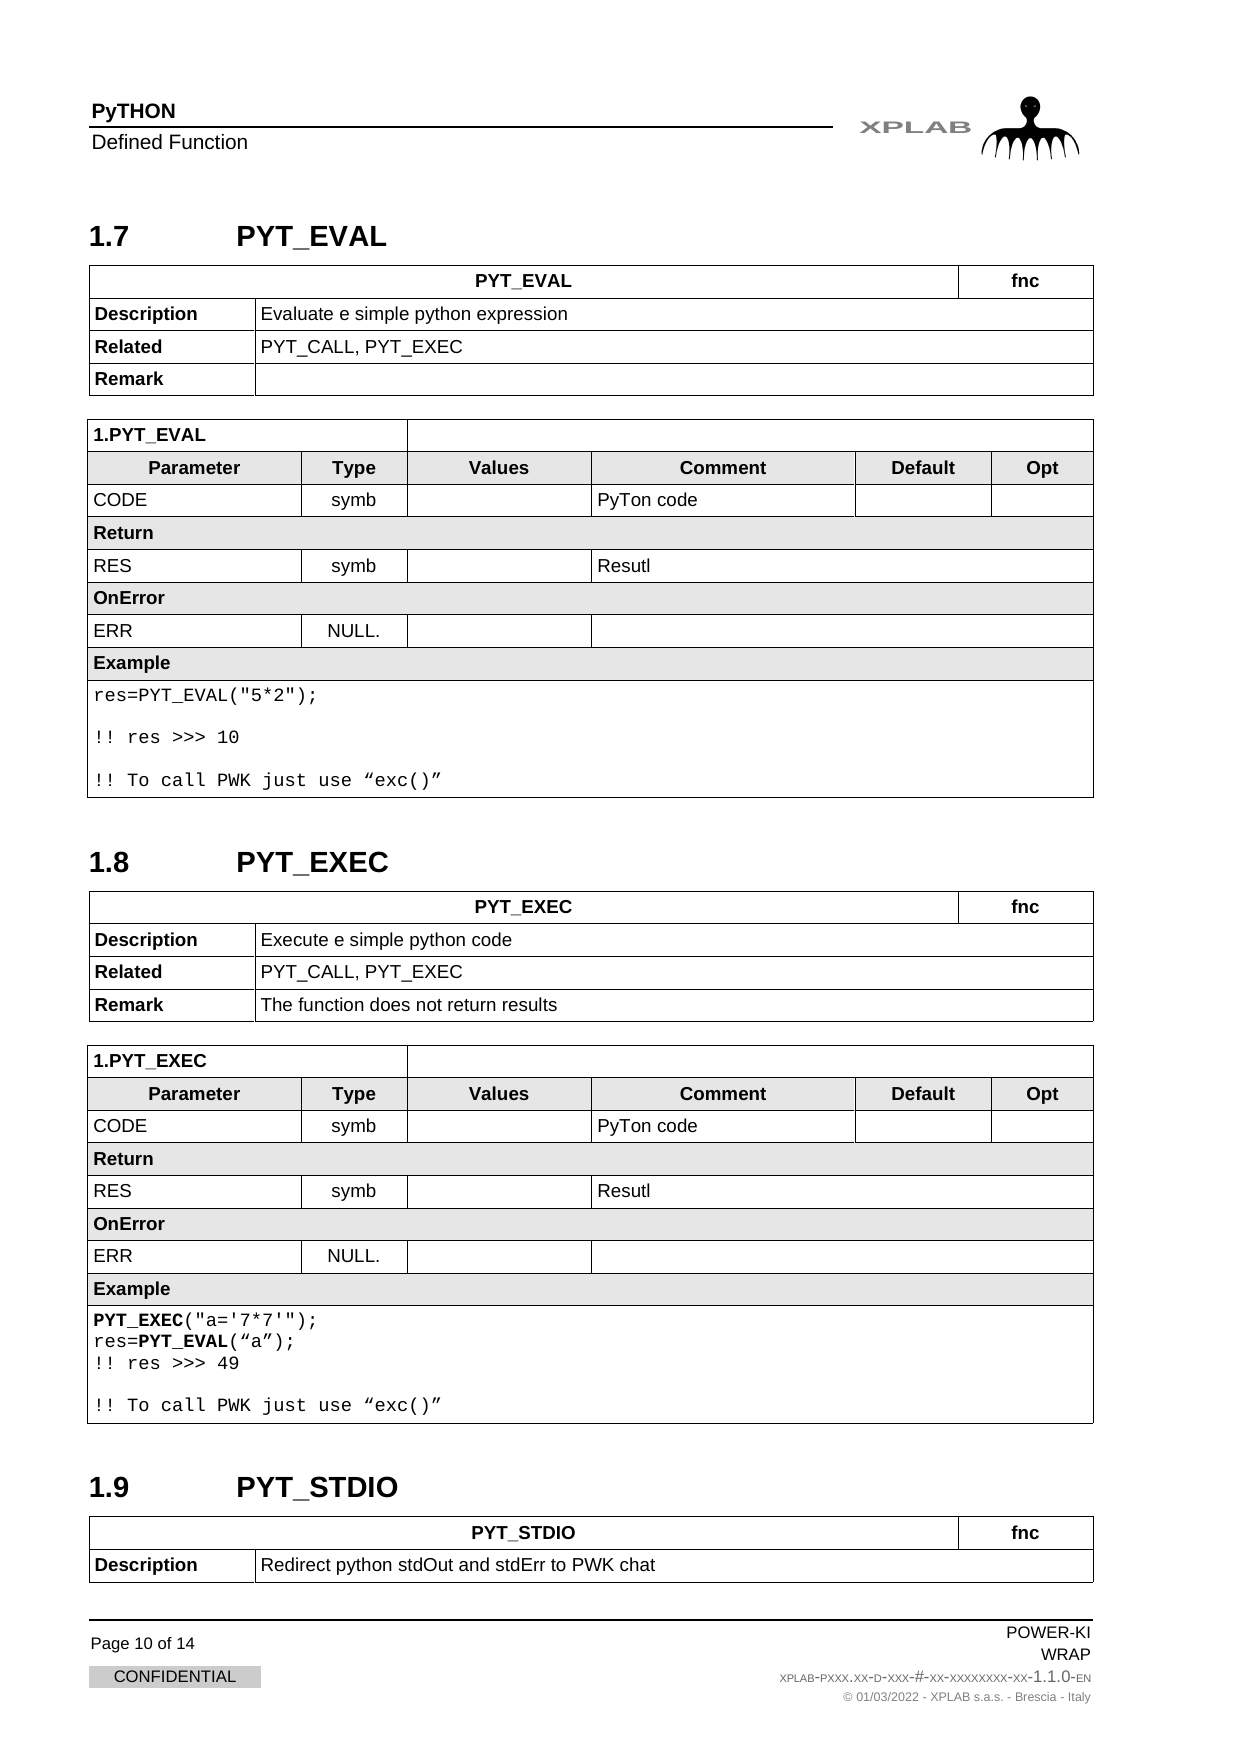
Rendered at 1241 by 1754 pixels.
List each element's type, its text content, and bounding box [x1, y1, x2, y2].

table_cell Description [90, 924, 254, 956]
table_cell PYT_EXEC("a='7*7'"); res=PYT_EVAL(“a”); !! res >>> 49 !! To call PWK just use “exc()” [88, 1306, 1093, 1423]
table_header PYT_STDIO [90, 1517, 958, 1549]
table_cell ERR [88, 1241, 301, 1273]
table_cell [408, 485, 591, 516]
table_cell Type [302, 452, 407, 484]
table_cell [856, 1111, 991, 1142]
table_header PYT_EXEC [90, 892, 958, 923]
table_header fnc [959, 1517, 1093, 1549]
table_cell [408, 1241, 591, 1273]
table_cell res=PYT_EVAL("5*2"); !! res >>> 10 !! To call PWK just use “exc()” [88, 681, 1093, 797]
table_cell CODE [88, 485, 301, 516]
table_cell CODE [88, 1111, 301, 1142]
table_cell Parameter [88, 452, 301, 484]
table_header fnc [959, 892, 1093, 923]
table_cell Parameter [88, 1078, 301, 1110]
table_cell Default [856, 1078, 991, 1110]
table_cell PyTon code [592, 485, 854, 516]
table_header PYT_EVAL [90, 266, 958, 298]
table_cell PyTon code [592, 1111, 854, 1142]
table_cell The function does not return results [256, 990, 1093, 1021]
table_cell [992, 1111, 1093, 1142]
table_cell [856, 485, 991, 516]
table_header 1.PYT_EVAL [88, 420, 407, 451]
table_cell Opt [992, 452, 1093, 484]
table_cell Description [90, 1550, 254, 1582]
table_cell Remark [90, 364, 254, 395]
table_cell [256, 364, 1093, 395]
table_cell RES [88, 1176, 301, 1208]
table_cell Example [88, 648, 1093, 680]
table_cell Return [88, 517, 1093, 549]
table_cell Evaluate e simple python expression [256, 299, 1093, 330]
table_cell [408, 615, 591, 647]
table_cell Description [90, 299, 254, 330]
table_cell Remark [90, 990, 254, 1021]
table_header 1.PYT_EXEC [88, 1046, 407, 1077]
table_cell Resutl [592, 1176, 1093, 1208]
table_cell [408, 1176, 591, 1208]
table_cell Opt [992, 1078, 1093, 1110]
table_cell Redirect python stdOut and stdErr to PWK chat [256, 1550, 1093, 1582]
picture [978, 92, 1083, 164]
table_cell Default [856, 452, 991, 484]
table_cell OnError [88, 583, 1093, 614]
table_cell ERR [88, 615, 301, 647]
table_cell PYT_CALL, PYT_EXEC [256, 331, 1093, 363]
table_header [408, 420, 1093, 451]
table_cell Values [408, 452, 591, 484]
table_header [408, 1046, 1093, 1077]
table_cell PYT_CALL, PYT_EXEC [256, 957, 1093, 989]
table_cell Type [302, 1078, 407, 1110]
table_cell Resutl [592, 550, 1093, 582]
subtitle PYT_EVAL [88, 220, 1093, 252]
table_cell Related [90, 331, 254, 363]
subtitle PYT_EXEC [88, 846, 1093, 878]
subtitle PYT_STDIO [88, 1471, 1093, 1504]
table_cell symb [302, 1176, 407, 1208]
table_header fnc [959, 266, 1093, 298]
table_cell Return [88, 1143, 1093, 1175]
table_cell Comment [592, 452, 854, 484]
table_cell OnError [88, 1209, 1093, 1240]
table_cell symb [302, 485, 407, 516]
table_cell [592, 1241, 1093, 1273]
table_cell symb [302, 1111, 407, 1142]
table_cell Execute e simple python code [256, 924, 1093, 956]
table_cell [408, 550, 591, 582]
table_cell Values [408, 1078, 591, 1110]
table_cell Example [88, 1274, 1093, 1305]
table_cell Related [90, 957, 254, 989]
table_cell RES [88, 550, 301, 582]
table_cell NULL. [302, 1241, 407, 1273]
table_cell symb [302, 550, 407, 582]
table_cell NULL. [302, 615, 407, 647]
table_cell Comment [592, 1078, 854, 1110]
table_cell [992, 485, 1093, 516]
table_cell [408, 1111, 591, 1142]
table_cell [592, 615, 1093, 647]
